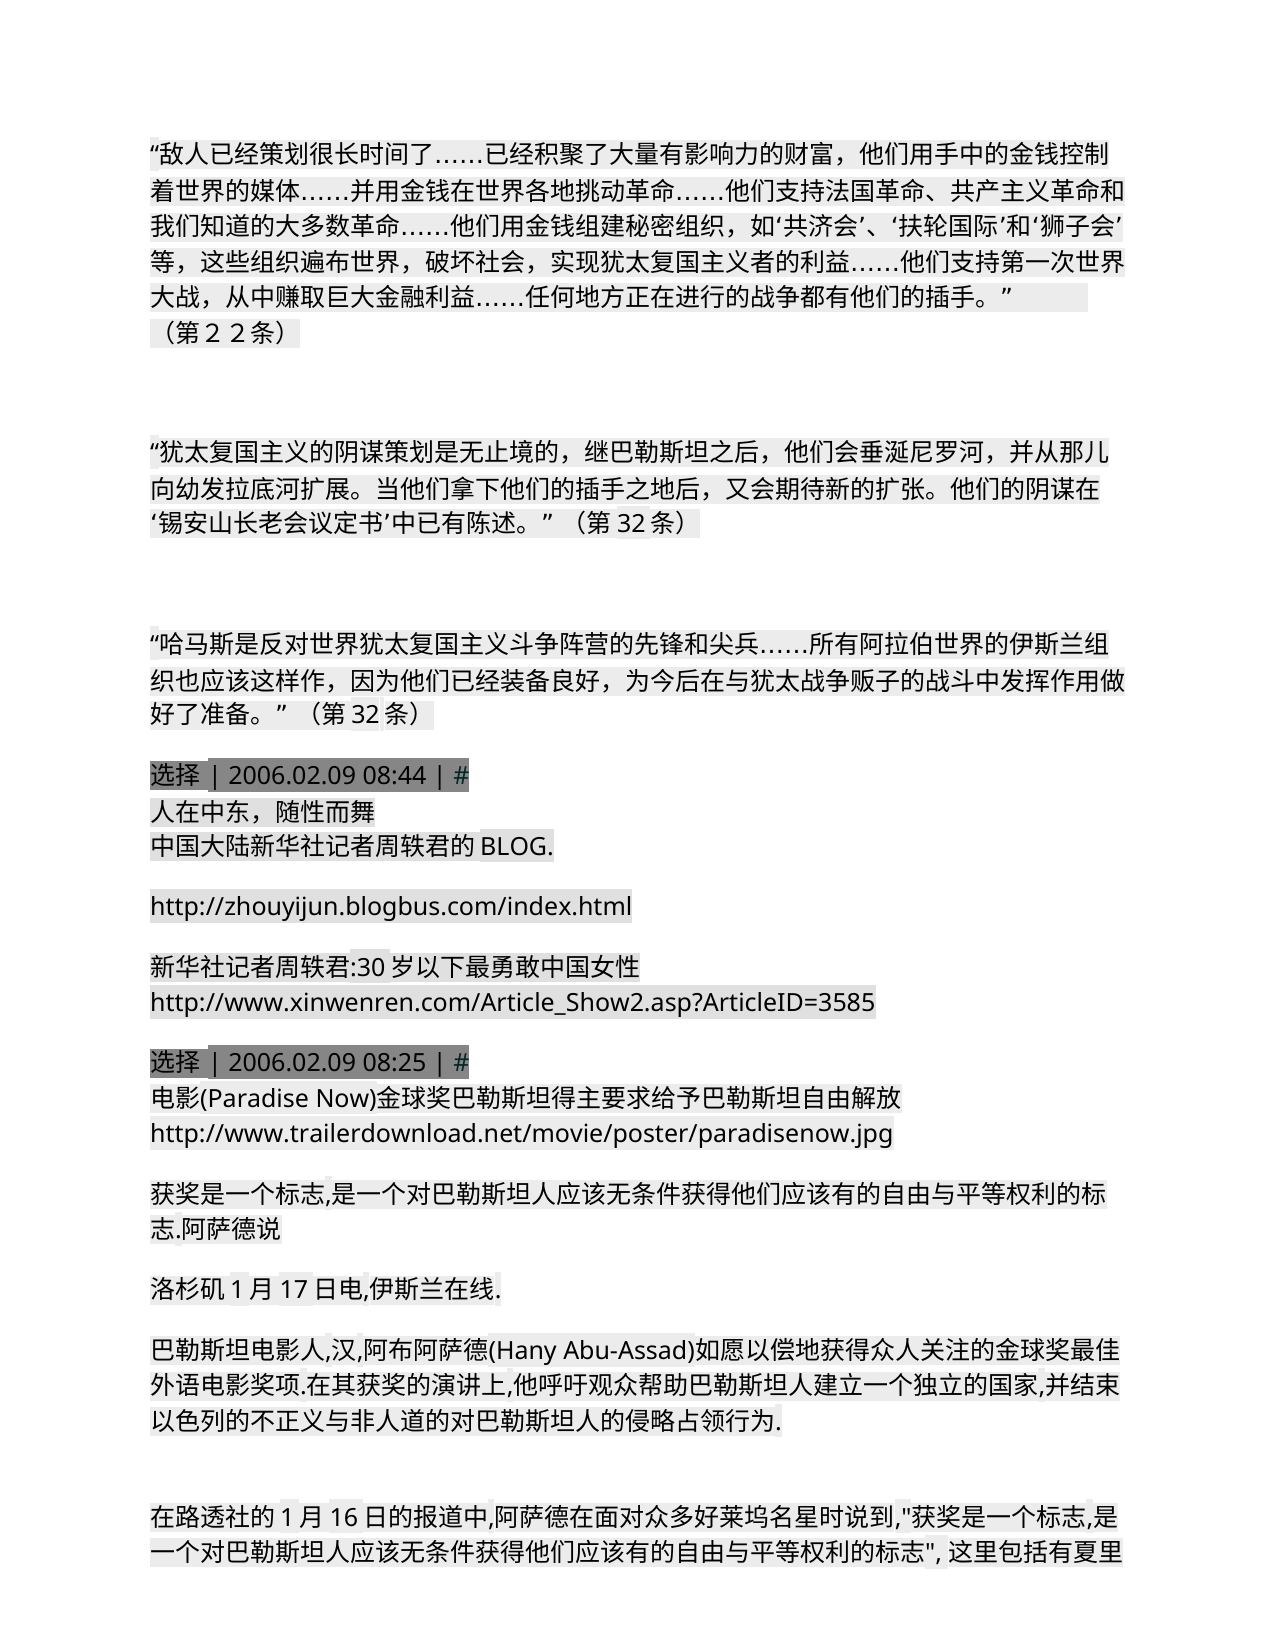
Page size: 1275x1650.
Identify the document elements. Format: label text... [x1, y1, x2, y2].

text 在路透社的1月16日的报道中,阿萨德在面对众多好莱坞名星时说到,"获奖是一个标志,是一个对巴勒斯坦人应该无条件获得他们应该有的自由与平等权利的标志", 这里包括有夏里 [150, 1462, 1125, 1569]
text 洛杉矶1月17日电,伊斯兰在线. [150, 1271, 1125, 1306]
text “犹太复国主义的阴谋策划是无止境的，继巴勒斯坦之后，他们会垂涎尼罗河，并从那儿向幼发拉底河扩展。当他们拿下他们的插手之地后，又会期待新的扩张。他们的阴谋在‘锡安山长老会议定书’中已有陈述。” （第32条） [150, 433, 1125, 539]
text 新华社记者周轶君:30岁以下最勇敢中国女性 http://www.xinwenren.com/Article_Show2.asp?ArticleID=3585 [150, 948, 1125, 1019]
text 人在中东，随性而舞 中国大陆新华社记者周轶君的BLOG. [150, 792, 1125, 862]
text “哈马斯是反对世界犹太复国主义斗争阵营的先锋和尖兵……所有阿拉伯世界的伊斯兰组织也应该这样作，因为他们已经装备良好，为今后在与犹太战争贩子的战斗中发挥作用做好了准备。” （第32条） [150, 625, 1125, 731]
text 选择 | 2006.02.09 08:44 | # [150, 756, 1125, 792]
text http://zhouyijun.blogbus.com/index.html [150, 887, 1125, 923]
text 电影(Paradise Now)金球奖巴勒斯坦得主要求给予巴勒斯坦自由解放 http://www.trailerdownload.net/movie/poster/paradisenow.jpg [150, 1079, 1125, 1150]
text 巴勒斯坦电影人,汉,阿布阿萨德(Hany Abu-Assad)如愿以偿地获得众人关注的金球奖最佳外语电影奖项.在其获奖的演讲上,他呼吁观众帮助巴勒斯坦人建立一个独立的国家,并结束以色列的不正义与非人道的对巴勒斯坦人的侵略占领行为. [150, 1331, 1125, 1437]
text 选择 | 2006.02.09 08:25 | # [150, 1044, 1125, 1079]
text 获奖是一个标志,是一个对巴勒斯坦人应该无条件获得他们应该有的自由与平等权利的标志.阿萨德说 [150, 1175, 1125, 1246]
text “敌人已经策划很长时间了……已经积聚了大量有影响力的财富，他们用手中的金钱控制着世界的媒体……并用金钱在世界各地挑动革命……他们支持法国革命、共产主义革命和我们知道的大多数革命……他们用金钱组建秘密组织，如‘共济会’、‘扶轮国际’和‘狮子会’等，这些组织遍布世界，破坏社会，实现犹太复国主义者的利益……他们支持第一次世界大战，从中赚取巨大金融利益……任何地方正在进行的战争都有他们的插手。” （第２２条） [150, 135, 1125, 348]
